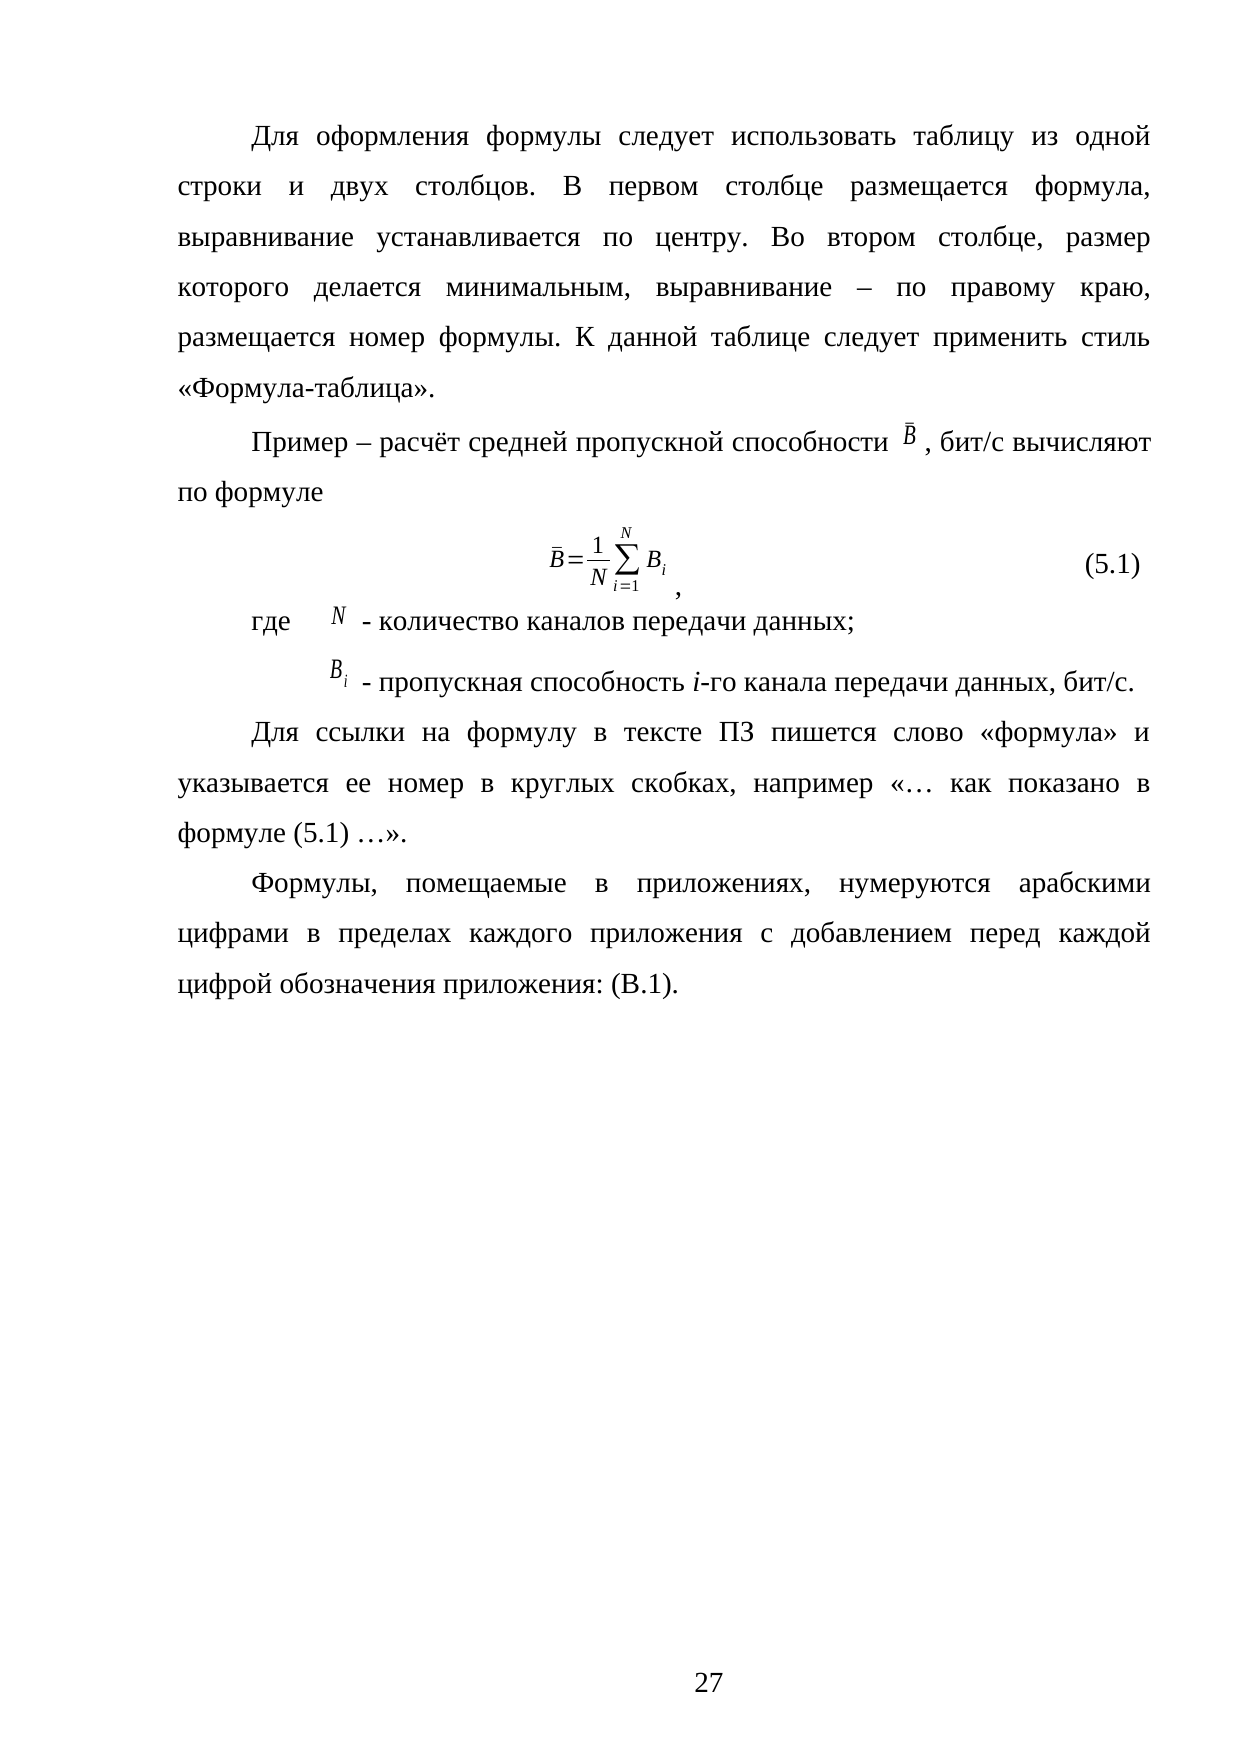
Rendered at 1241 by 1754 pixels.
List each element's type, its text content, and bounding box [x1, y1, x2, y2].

text Для ссылки на формулу в тексте ПЗ пишется слово «формула» и указывается ее номер в круглых скобках, например «… как показано в формуле (5.1) …». [177, 714, 1152, 848]
text где - количество каналов передачи данных; [177, 601, 1152, 637]
text Пример – расчёт средней пропускной способности , бит/с вычисляют по формуле [177, 420, 1152, 508]
text Формулы, помещаемые в приложениях, нумеруются арабскими цифрами в пределах каждого приложения с добавлением перед каждой цифрой обозначения приложения: (В.1). [177, 865, 1152, 999]
text Для оформления формулы следует использовать таблицу из одной строки и двух столбцов. В первом столбце размещается формула, выравнивание устанавливается по центру. Во втором столбце, размер которого делается минимальным, выравнивание – по правому краю, размещается номер формулы. К данной таблице следует применить стиль «Формула-таблица». [177, 118, 1152, 403]
table_header , [177, 525, 1048, 601]
text - пропускная способность i-го канала передачи данных, бит/с. [177, 654, 1152, 698]
table_header (5.1) [1048, 525, 1152, 601]
